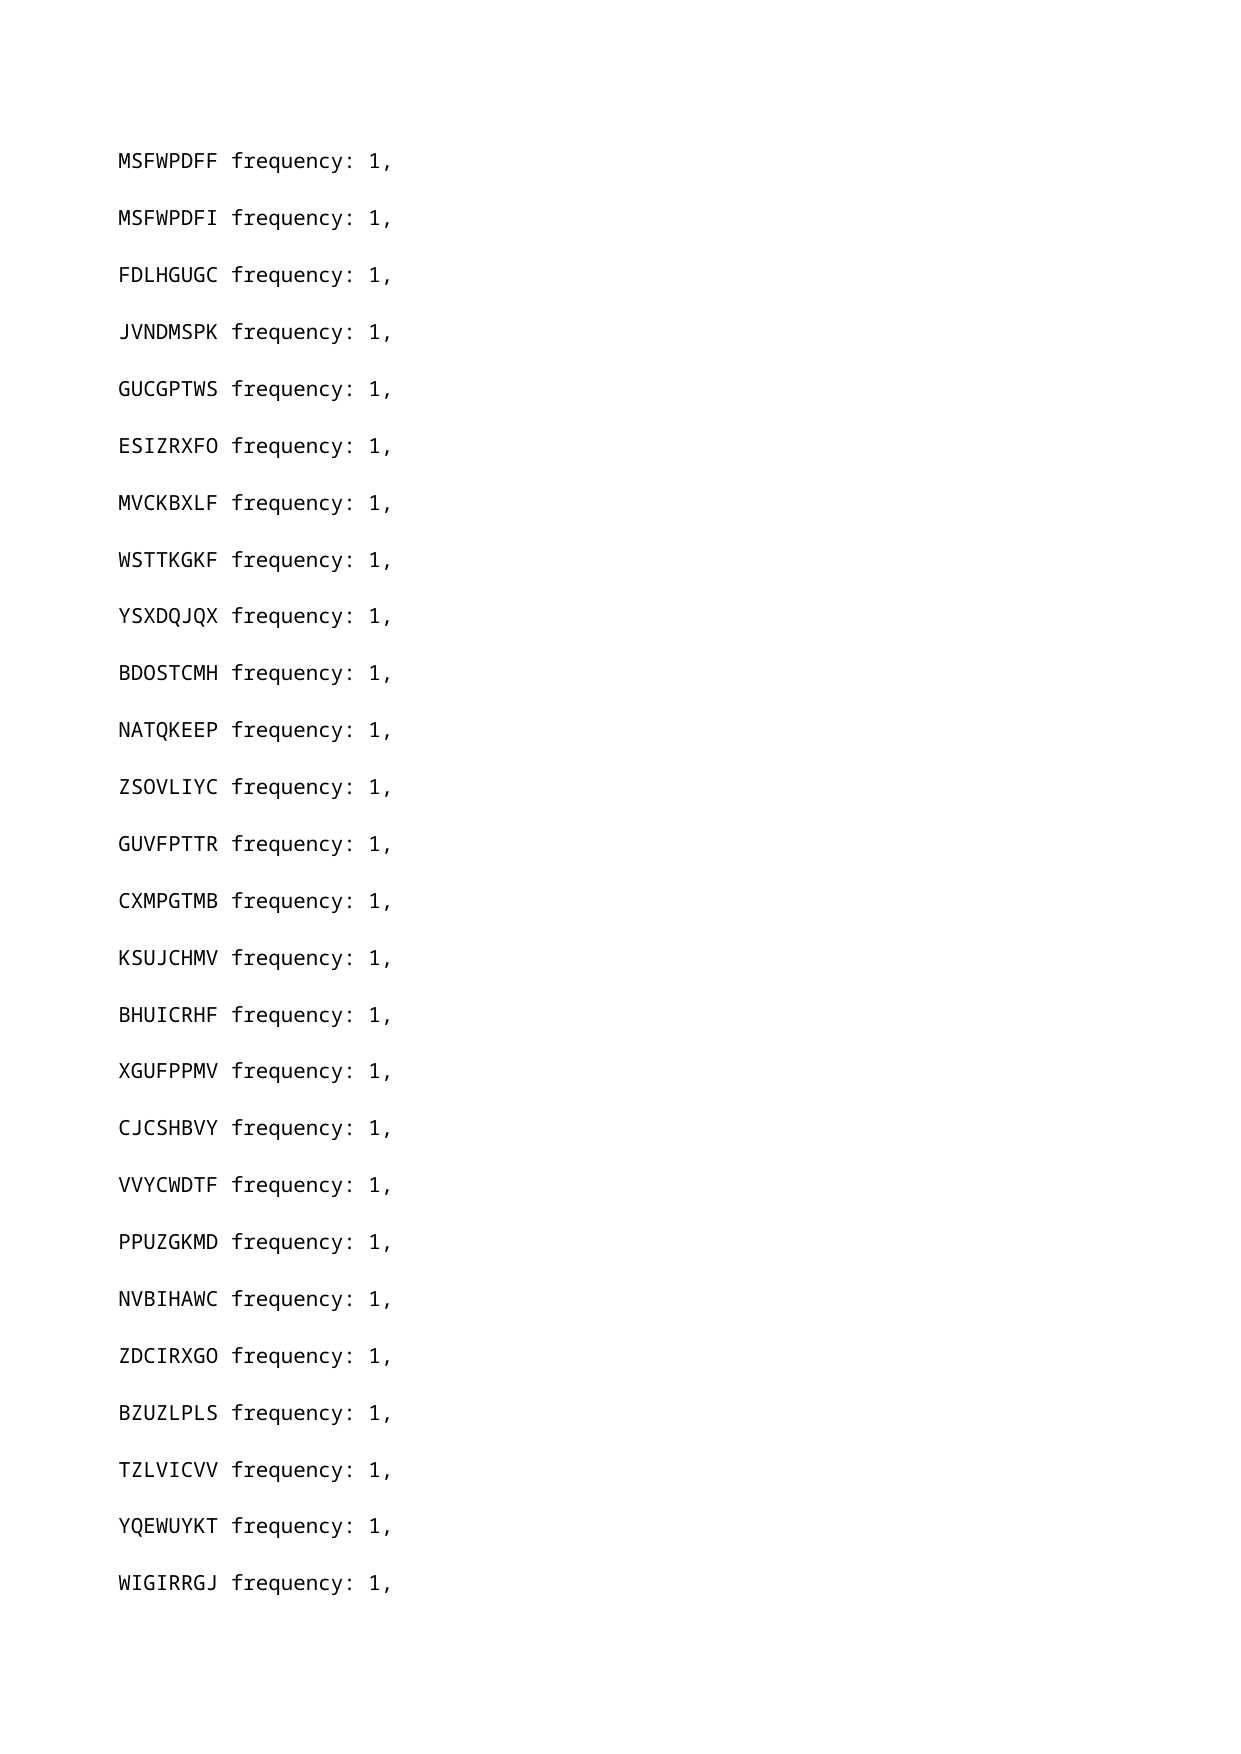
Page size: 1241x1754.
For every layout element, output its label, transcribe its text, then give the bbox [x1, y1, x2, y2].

text MSFWPDFI frequency: 1, [118, 203, 1122, 232]
text YSXDQJQX frequency: 1, [118, 602, 1122, 630]
text CXMPGTMB frequency: 1, [118, 886, 1122, 914]
text BZUZLPLS frequency: 1, [118, 1398, 1122, 1426]
text TZLVICVV frequency: 1, [118, 1455, 1122, 1483]
text JVNDMSPK frequency: 1, [118, 317, 1122, 346]
text GUCGPTWS frequency: 1, [118, 374, 1122, 402]
text BDOSTCMH frequency: 1, [118, 658, 1122, 687]
text WSTTKGKF frequency: 1, [118, 545, 1122, 573]
text ESIZRXFO frequency: 1, [118, 431, 1122, 459]
text CJCSHBVY frequency: 1, [118, 1113, 1122, 1142]
text VVYCWDTF frequency: 1, [118, 1170, 1122, 1199]
text ZSOVLIYC frequency: 1, [118, 772, 1122, 801]
text WIGIRRGJ frequency: 1, [118, 1568, 1122, 1597]
text FDLHGUGC frequency: 1, [118, 260, 1122, 289]
text XGUFPPMV frequency: 1, [118, 1057, 1122, 1085]
text BHUICRHF frequency: 1, [118, 1000, 1122, 1028]
text NATQKEEP frequency: 1, [118, 715, 1122, 744]
text NVBIHAWC frequency: 1, [118, 1284, 1122, 1312]
text KSUJCHMV frequency: 1, [118, 943, 1122, 971]
text MSFWPDFF frequency: 1, [118, 147, 1122, 175]
text GUVFPTTR frequency: 1, [118, 829, 1122, 857]
text YQEWUYKT frequency: 1, [118, 1512, 1122, 1540]
text PPUZGKMD frequency: 1, [118, 1227, 1122, 1256]
text ZDCIRXGO frequency: 1, [118, 1341, 1122, 1369]
text MVCKBXLF frequency: 1, [118, 488, 1122, 516]
